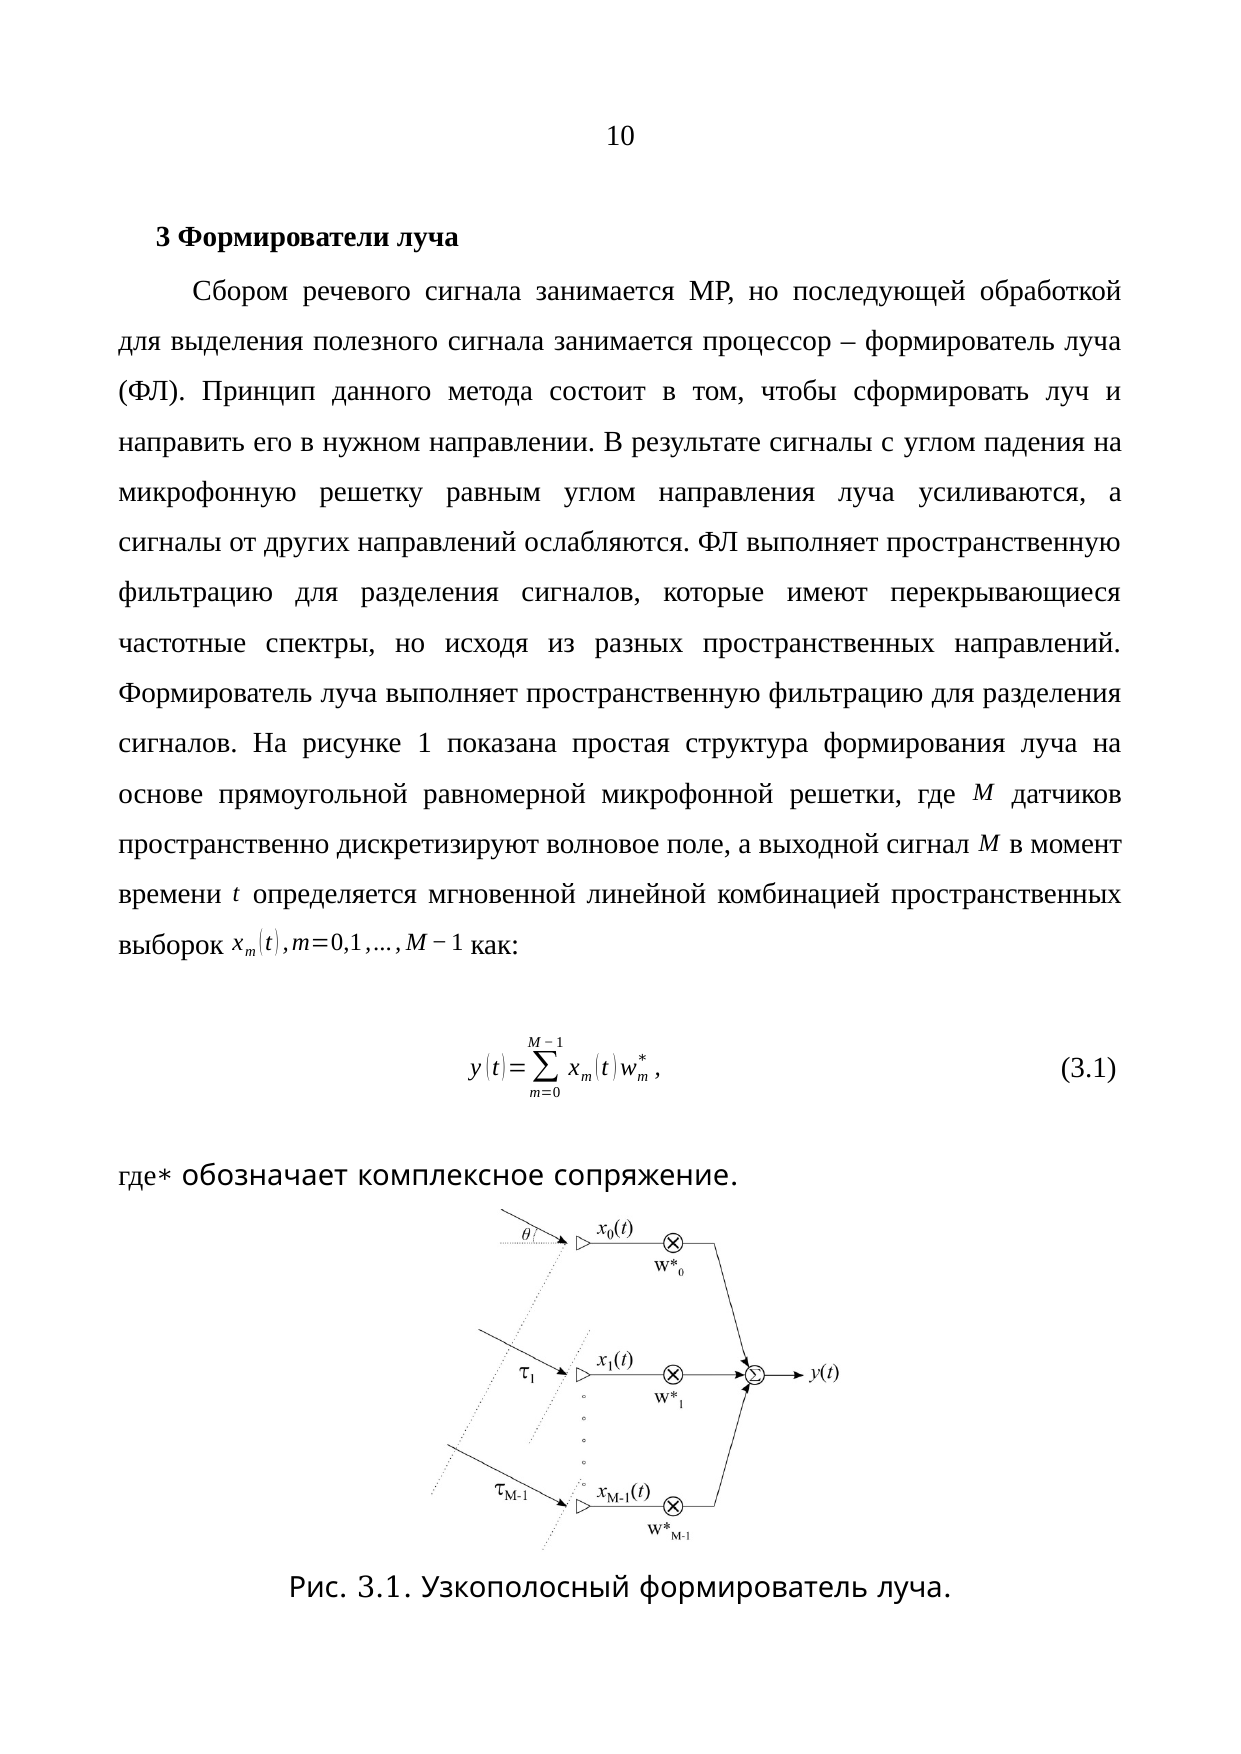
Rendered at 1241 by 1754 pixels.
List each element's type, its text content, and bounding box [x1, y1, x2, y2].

table_header [118, 1028, 1010, 1106]
text Рис. 3.1. Узкополосный формирователь луча. [118, 1569, 1122, 1604]
table_header (3.1) [1010, 1028, 1122, 1106]
text гдеобозначает комплексное сопряжение. [118, 1156, 1122, 1192]
picture [398, 1209, 842, 1552]
text Сбором речевого сигнала занимается МР, но последующей обработкой для выделения полезного сигнала занимается процессор – формирователь луча (ФЛ). Принцип данного метода состоит в том, чтобы сформировать луч и направить его в нужном направлении. В результате сигналы с углом падения на микрофонную решетку равным углом направления луча усиливаются, а сигналы от других направлений ослабляются. ФЛ выполняет пространственную фильтрацию для разделения сигналов, которые имеют перекрывающиеся частотные спектры, но исходя из разных пространственных направлений. Формирователь луча выполняет пространственную фильтрацию для разделения сигналов. На рисунке 1 показана простая структура формирования луча на основе прямоугольной равномерной микрофонной решетки, где датчиков пространственно дискретизируют волновое поле, а выходной сигнал в момент времени определяется мгновенной линейной комбинацией пространственных выборок как: [118, 273, 1122, 960]
subtitle Формирователи луча [156, 219, 1122, 253]
